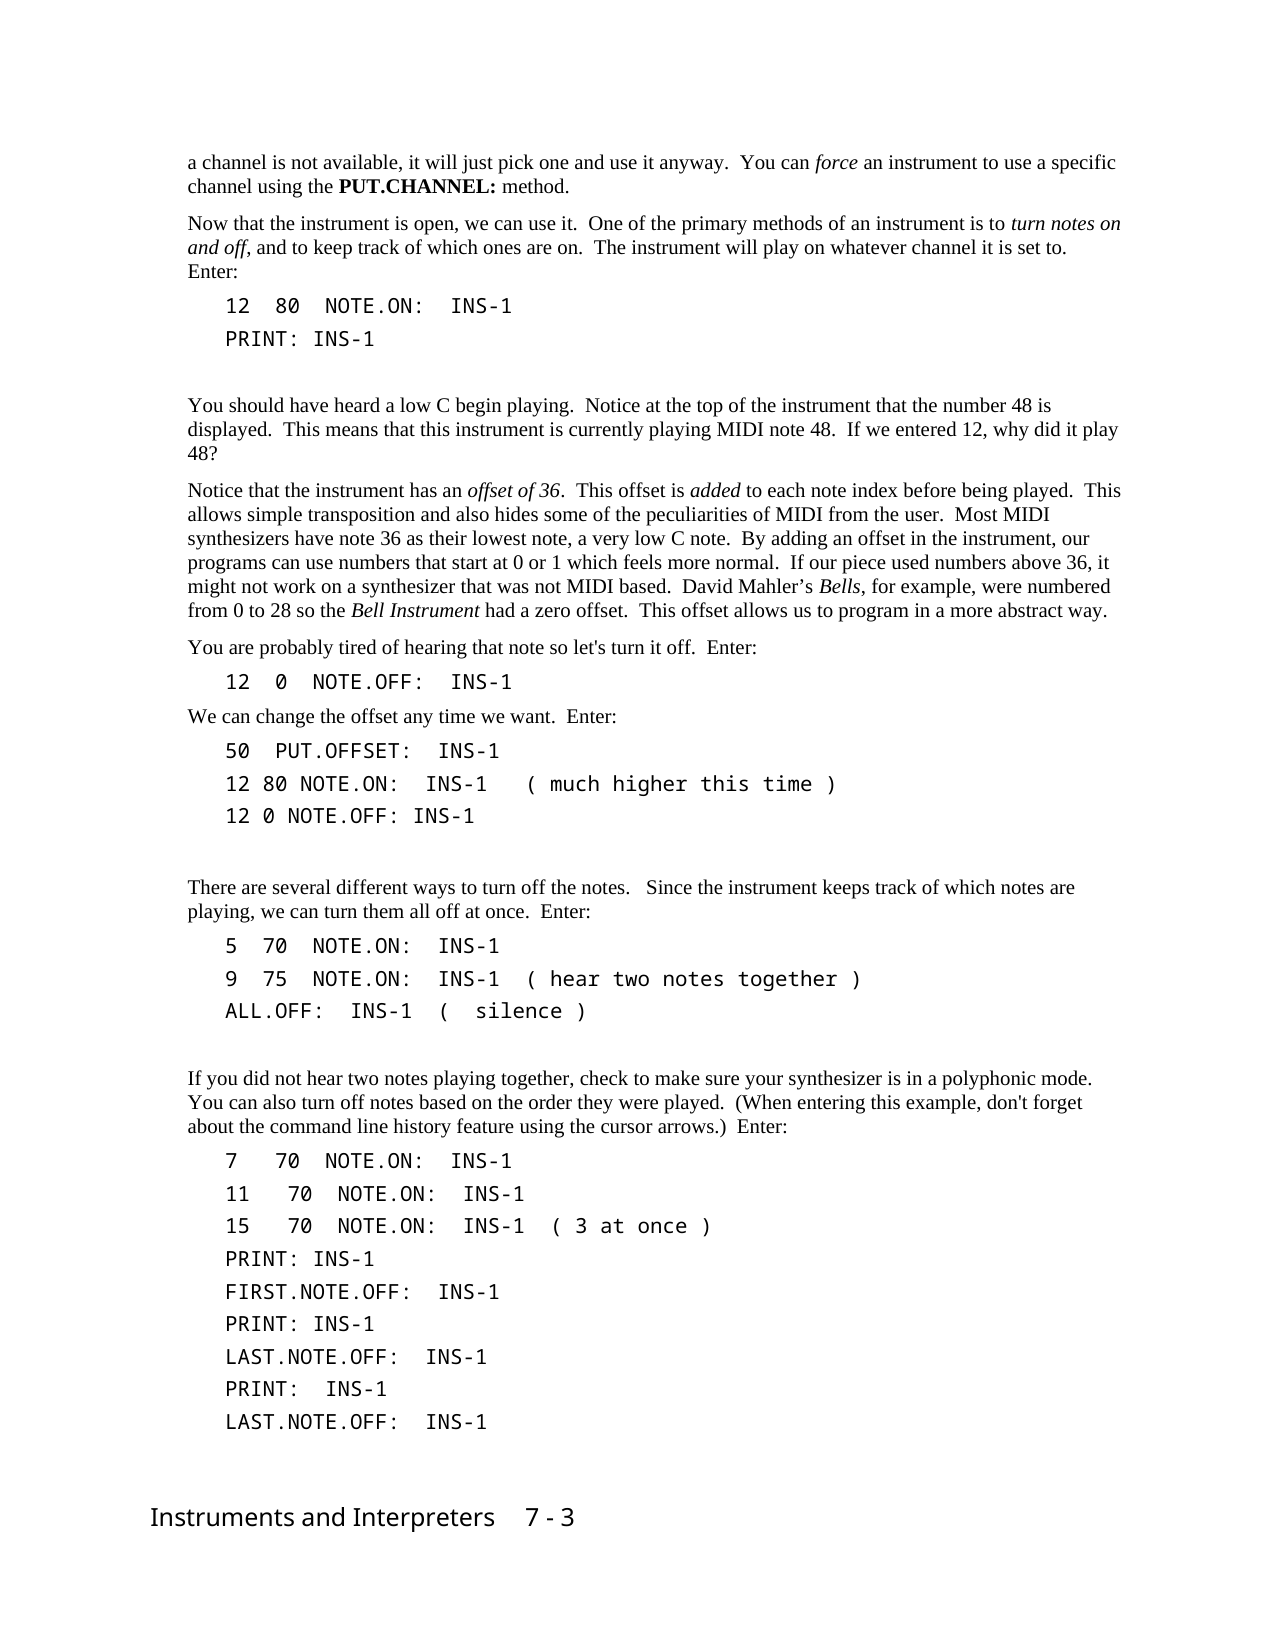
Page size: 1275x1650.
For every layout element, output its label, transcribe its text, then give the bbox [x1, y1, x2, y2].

text ALL.OFF: INS-1 ( silence ) [225, 996, 1125, 1025]
text 12 80 NOTE.ON: INS-1 [225, 291, 1125, 319]
text 12 80 NOTE.ON: INS-1 ( much higher this time ) [225, 769, 1125, 797]
text 11 70 NOTE.ON: INS-1 [225, 1179, 1125, 1207]
text a channel is not available, it will just pick one and use it anyway. You can force an instrument to use a specific channel using the PUT.CHANNEL: method. [187, 150, 1125, 198]
text You are probably tired of hearing that note so let's turn it off. Enter: [187, 635, 1125, 659]
text FIRST.NOTE.OFF: INS-1 [225, 1277, 1125, 1305]
text LAST.NOTE.OFF: INS-1 [225, 1407, 1125, 1436]
text 12 0 NOTE.OFF: INS-1 [225, 801, 1125, 830]
text PRINT: INS-1 [225, 324, 1125, 352]
text 9 75 NOTE.ON: INS-1 ( hear two notes together ) [225, 964, 1125, 992]
text You should have heard a low C begin playing. Notice at the top of the instrument that the number 48 is displayed. This means that this instrument is currently playing MIDI note 48. If we entered 12, why did it play 48? [187, 393, 1125, 465]
text 7 70 NOTE.ON: INS-1 [225, 1146, 1125, 1175]
text 12 0 NOTE.OFF: INS-1 [225, 667, 1125, 696]
text 50 PUT.OFFSET: INS-1 [225, 736, 1125, 765]
text Now that the instrument is open, we can use it. One of the primary methods of an instrument is to turn notes on and off, and to keep track of which ones are on. The instrument will play on whatever channel it is set to. Enter: [187, 211, 1125, 283]
text Notice that the instrument has an offset of 36. This offset is added to each note index before being played. This allows simple transposition and also hides some of the peculiarities of MIDI from the user. Most MIDI synthesizers have note 36 as their lowest note, a very low C note. By adding an offset in the instrument, our programs can use numbers that start at 0 or 1 which feels more normal. If our piece used numbers above 36, it might not work on a synthesizer that was not MIDI based. David Mahler’s Bells, for example, were numbered from 0 to 28 so the Bell Instrument had a zero offset. This offset allows us to program in a more abstract way. [187, 478, 1125, 622]
text If you did not hear two notes playing together, check to make sure your synthesizer is in a polyphonic mode. You can also turn off notes based on the order they were played. (When entering this example, don't forget about the command line history feature using the cursor arrows.) Enter: [187, 1066, 1125, 1138]
text There are several different ways to turn off the notes. Since the instrument keeps track of which notes are playing, we can turn them all off at once. Enter: [187, 875, 1125, 923]
text LAST.NOTE.OFF: INS-1 [225, 1342, 1125, 1370]
text PRINT: INS-1 [225, 1244, 1125, 1273]
text PRINT: INS-1 [225, 1374, 1125, 1403]
text 15 70 NOTE.ON: INS-1 ( 3 at once ) [225, 1212, 1125, 1240]
text 5 70 NOTE.ON: INS-1 [225, 931, 1125, 960]
text We can change the offset any time we want. Enter: [187, 704, 1125, 728]
text PRINT: INS-1 [225, 1309, 1125, 1338]
